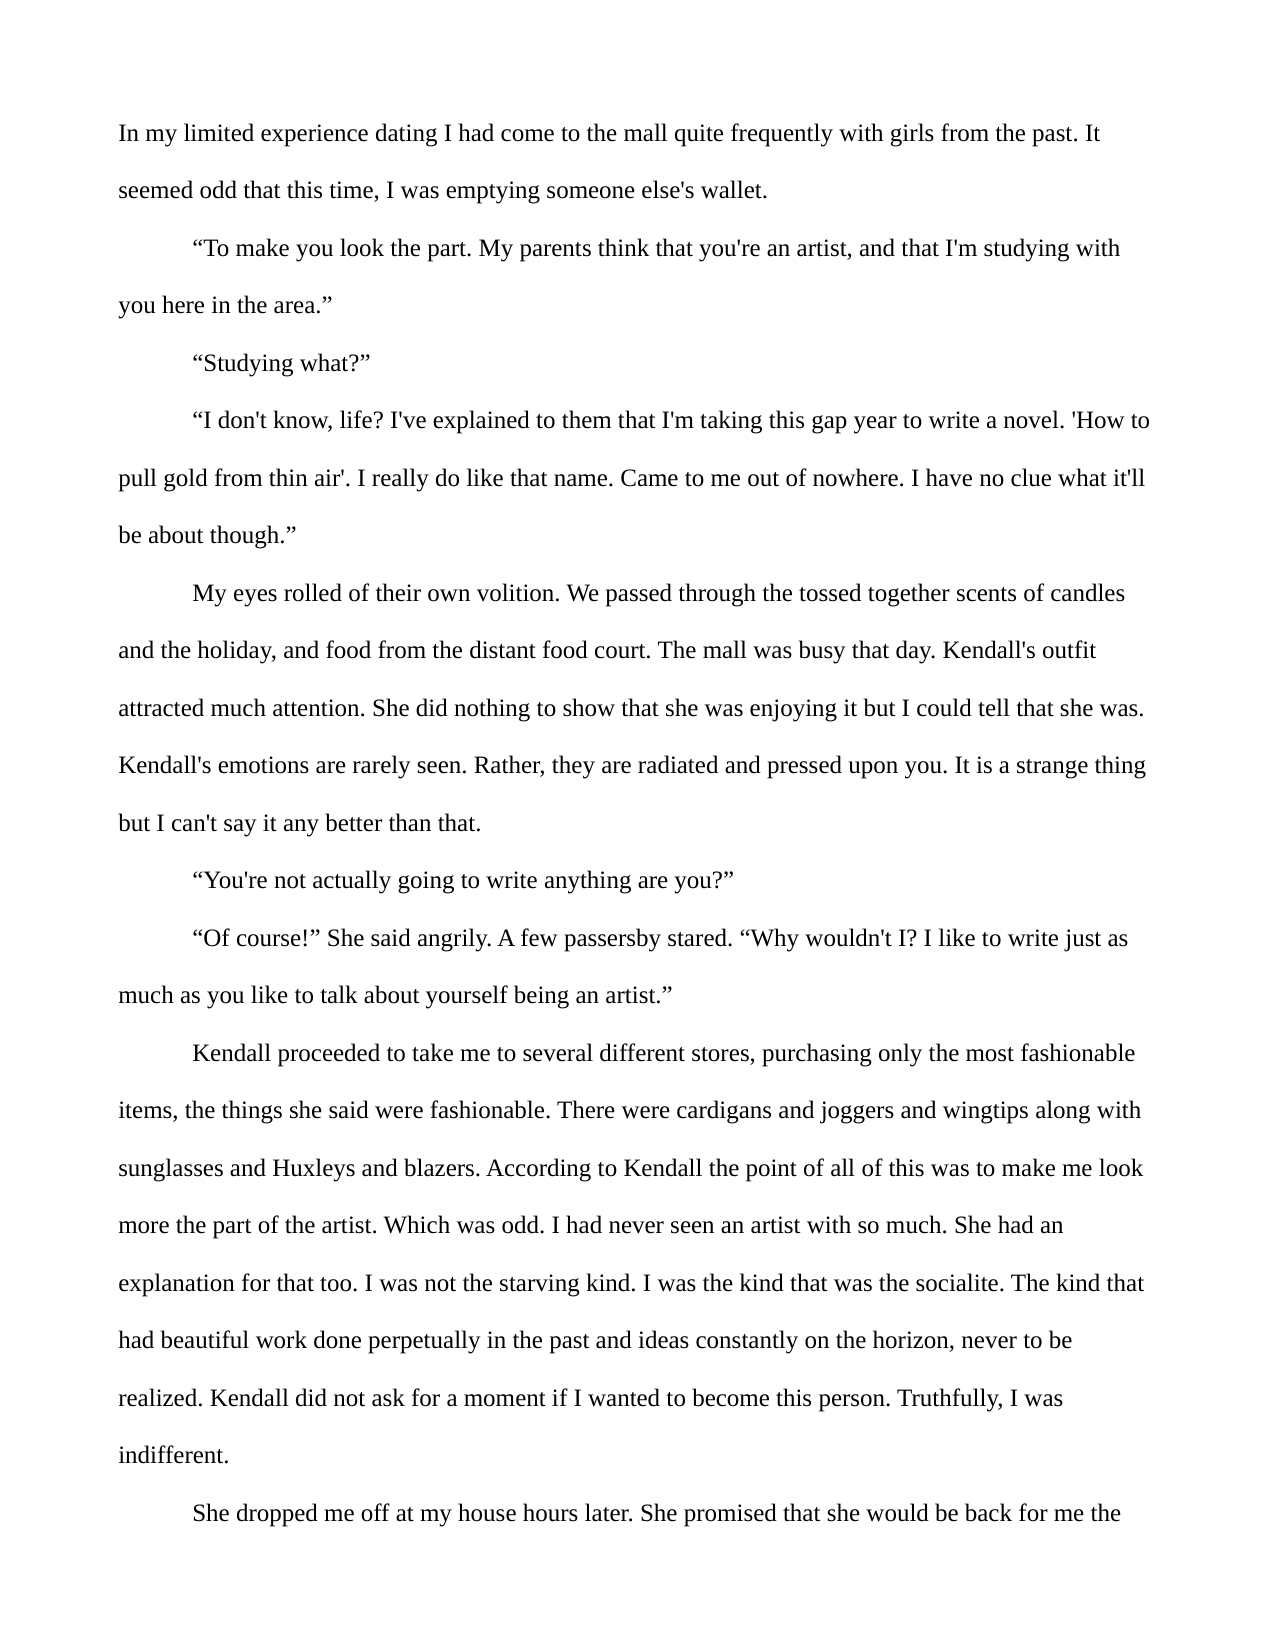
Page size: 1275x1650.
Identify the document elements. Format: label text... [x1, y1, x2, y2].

text Kendall proceeded to take me to several different stores, purchasing only the most fashionable items, the things she said were fashionable. There were cardigans and joggers and wingtips along with sunglasses and Huxleys and blazers. According to Kendall the point of all of this was to make me look more the part of the artist. Which was odd. I had never seen an artist with so much. She had an explanation for that too. I was not the starving kind. I was the kind that was the socialite. The kind that had beautiful work done perpetually in the past and ideas constantly on the horizon, never to be realized. Kendall did not ask for a moment if I wanted to become this person. Truthfully, I was indifferent. [118, 1038, 1157, 1469]
text In my limited experience dating I had come to the mall quite frequently with girls from the past. It seemed odd that this time, I was emptying someone else's wallet. [118, 118, 1157, 204]
text “I don't know, life? I've explained to them that I'm taking this gap year to write a novel. 'How to pull gold from thin air'. I really do like that name. Came to me out of nowhere. I have no clue what it'll be about though.” [118, 406, 1157, 549]
text “To make you look the part. My parents think that you're an artist, and that I'm studying with you here in the area.” [118, 233, 1157, 319]
text “Studying what?” [118, 348, 1157, 377]
text “Of course!” She said angrily. A few passersby stared. “Why wouldn't I? I like to write just as much as you like to talk about yourself being an artist.” [118, 923, 1157, 1009]
text She dropped me off at my house hours later. She promised that she would be back for me the [118, 1498, 1157, 1527]
text My eyes rolled of their own volition. We passed through the tossed together scents of candles and the holiday, and food from the distant food court. The mall was busy that day. Kendall's outfit attracted much attention. She did nothing to show that she was enjoying it but I could tell that she was. Kendall's emotions are rarely seen. Rather, they are radiated and pressed upon you. It is a strange thing but I can't say it any better than that. [118, 578, 1157, 837]
text “You're not actually going to write anything are you?” [118, 866, 1157, 894]
